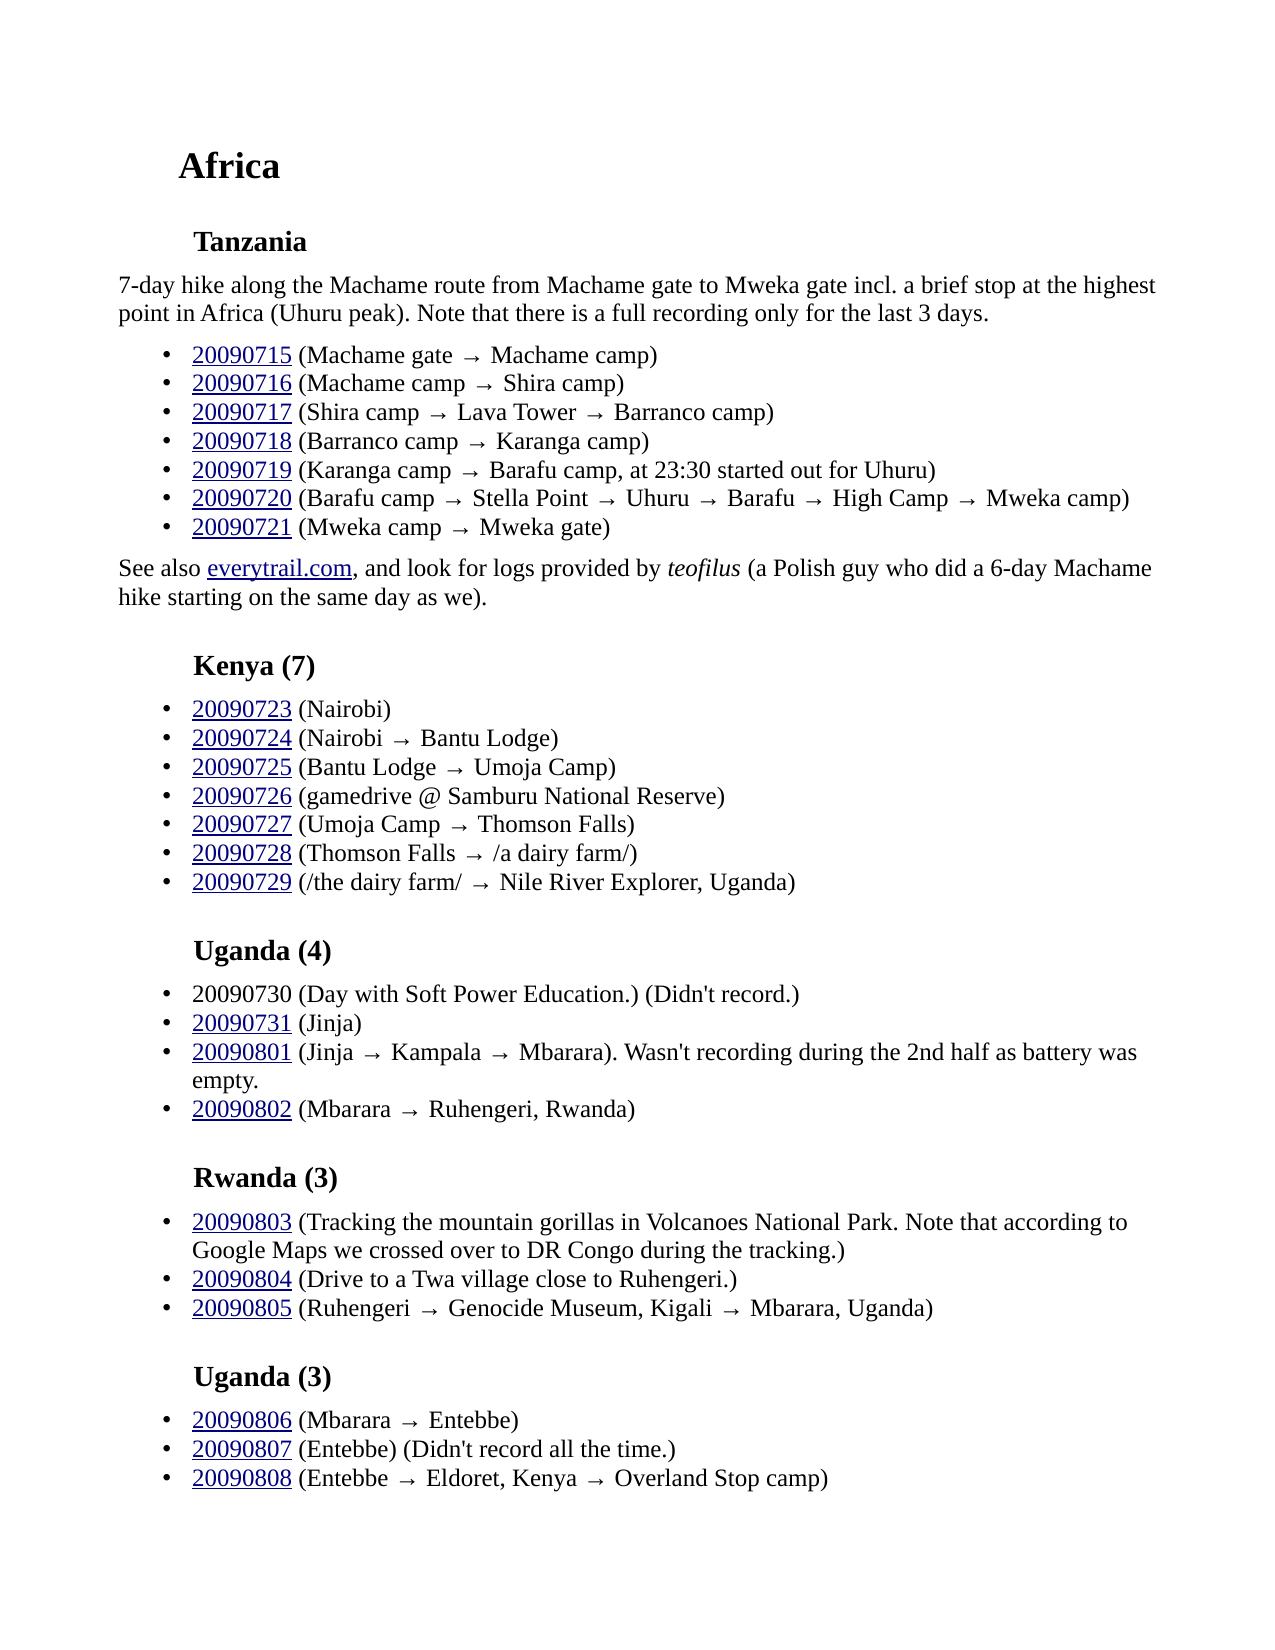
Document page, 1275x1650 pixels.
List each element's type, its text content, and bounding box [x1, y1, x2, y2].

list 20090720 (Barafu camp → Stella Point → Uhuru → Barafu → High Camp → Mweka camp) [162, 483, 1157, 512]
list 20090729 (/the dairy farm/ → Nile River Explorer, Uganda) [162, 867, 1157, 896]
list 20090803 (Tracking the mountain gorillas in Volcanoes National Park. Note that according to Google Maps we crossed over to DR Congo during the tracking.) [162, 1207, 1157, 1264]
list 20090715 (Machame gate → Machame camp) [162, 340, 1157, 368]
text 7-day hike along the Machame route from Machame gate to Mweka gate incl. a brief stop at the highest point in Africa (Uhuru peak). Note that there is a full recording only for the last 3 days. [118, 270, 1157, 327]
list 20090802 (Mbarara → Ruhengeri, Rwanda) [162, 1094, 1157, 1123]
list 20090727 (Umoja Camp → Thomson Falls) [162, 809, 1157, 838]
list 20090730 (Day with Soft Power Education.) (Didn't record.) [162, 979, 1157, 1008]
list 20090728 (Thomson Falls → /a dairy farm/) [162, 838, 1157, 867]
subtitle Uganda (3) [118, 1359, 1157, 1393]
list 20090716 (Machame camp → Shira camp) [162, 368, 1157, 397]
list 20090725 (Bantu Lodge → Umoja Camp) [162, 752, 1157, 781]
subtitle Kenya (7) [118, 648, 1157, 682]
list 20090723 (Nairobi) [162, 694, 1157, 723]
list 20090718 (Barranco camp → Karanga camp) [162, 426, 1157, 455]
list 20090724 (Nairobi → Bantu Lodge) [162, 723, 1157, 752]
list 20090801 (Jinja → Kampala → Mbarara). Wasn't recording during the 2nd half as battery was empty. [162, 1037, 1157, 1094]
list 20090719 (Karanga camp → Barafu camp, at 23:30 started out for Uhuru) [162, 455, 1157, 483]
list 20090806 (Mbarara → Entebbe) [162, 1405, 1157, 1434]
list 20090726 (gamedrive @ Samburu National Reserve) [162, 781, 1157, 809]
list 20090808 (Entebbe → Eldoret, Kenya → Overland Stop camp) [162, 1463, 1157, 1491]
subtitle Uganda (4) [118, 933, 1157, 967]
list 20090807 (Entebbe) (Didn't record all the time.) [162, 1434, 1157, 1463]
list 20090717 (Shira camp → Lava Tower → Barranco camp) [162, 397, 1157, 426]
list 20090721 (Mweka camp → Mweka gate) [162, 512, 1157, 541]
subtitle Tanzania [118, 224, 1157, 257]
text See also everytrail.com, and look for logs provided by teofilus (a Polish guy who did a 6-day Machame hike starting on the same day as we). [118, 553, 1157, 611]
list 20090805 (Ruhengeri → Genocide Museum, Kigali → Mbarara, Uganda) [162, 1293, 1157, 1322]
list 20090804 (Drive to a Twa village close to Ruhengeri.) [162, 1264, 1157, 1293]
subtitle Africa [118, 143, 1157, 186]
subtitle Rwanda (3) [118, 1161, 1157, 1194]
list 20090731 (Jinja) [162, 1008, 1157, 1037]
